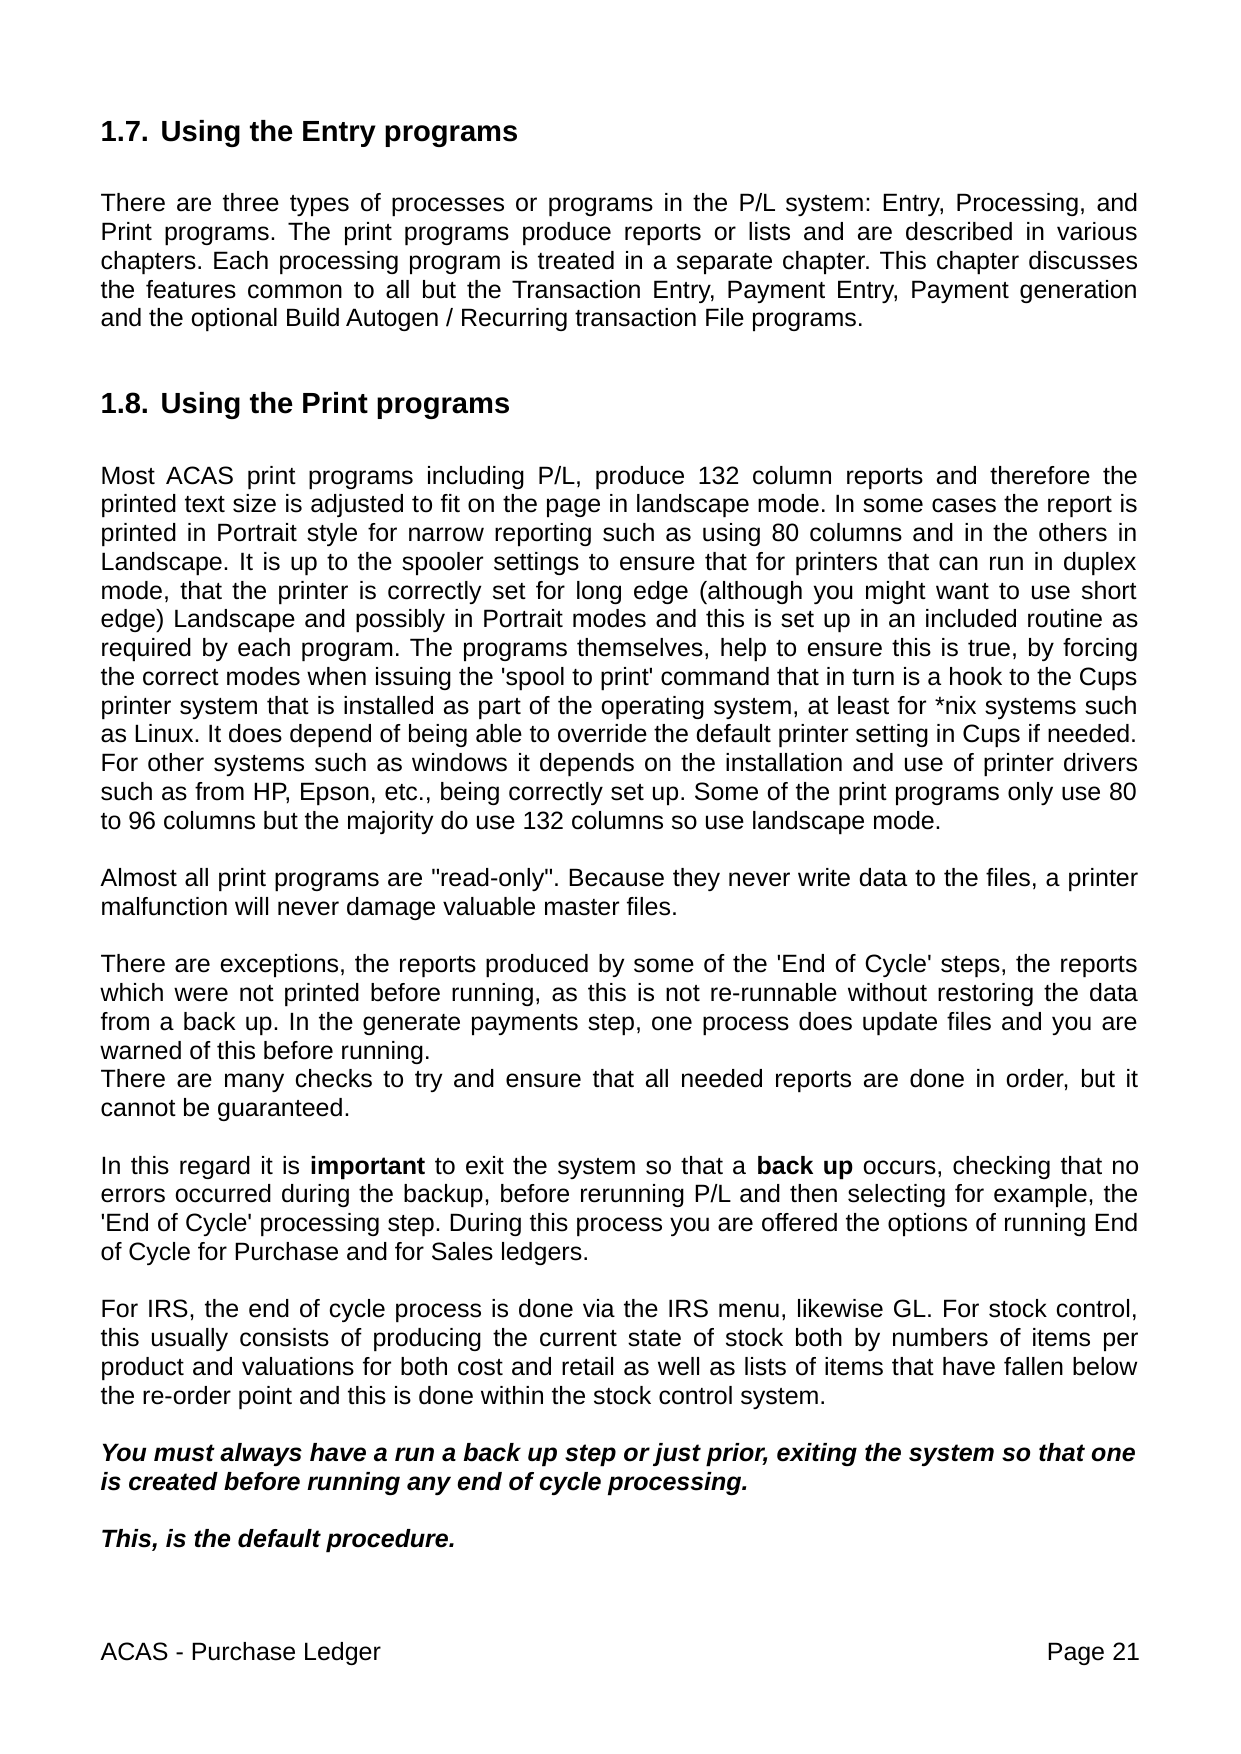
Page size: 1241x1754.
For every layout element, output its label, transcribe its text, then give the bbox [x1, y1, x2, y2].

text There are three types of processes or programs in the P/L system: Entry, Processing, and Print programs. The print programs produce reports or lists and are described in various chapters. Each processing program is treated in a separate chapter. This chapter discusses the features common to all but the Transaction Entry, Payment Entry, Payment generation and the optional Build Autogen / Recurring transaction File programs. [100, 188, 1140, 332]
subtitle Using the Print programs [100, 386, 1140, 419]
text Most ACAS print programs including P/L, produce 132 column reports and therefore the printed text size is adjusted to fit on the page in landscape mode. In some cases the report is printed in Portrait style for narrow reporting such as using 80 columns and in the others in Landscape. It is up to the spooler settings to ensure that for printers that can run in duplex mode, that the printer is correctly set for long edge (although you might want to use short edge) Landscape and possibly in Portrait modes and this is set up in an included routine as required by each program. The programs themselves, help to ensure this is true, by forcing the correct modes when issuing the 'spool to print' command that in turn is a hook to the Cups printer system that is installed as part of the operating system, at least for *nix systems such as Linux. It does depend of being able to override the default printer setting in Cups if needed. For other systems such as windows it depends on the installation and use of printer drivers such as from HP, Epson, etc., being correctly set up. Some of the print programs only use 80 to 96 columns but the majority do use 132 columns so use landscape mode. [100, 461, 1140, 834]
text For IRS, the end of cycle process is done via the IRS menu, likewise GL. For stock control, this usually consists of producing the current state of stock both by numbers of items per product and valuations for both cost and retail as well as lists of items that have fallen below the re-order point and this is done within the stock control system. [100, 1294, 1140, 1409]
text There are exceptions, the reports produced by some of the 'End of Cycle' steps, the reports which were not printed before running, as this is not re-runnable without restoring the data from a back up. In the generate payments step, one process does update files and you are warned of this before running. [100, 949, 1140, 1064]
text This, is the default procedure. [100, 1524, 1140, 1553]
text There are many checks to try and ensure that all needed reports are done in order, but it cannot be guaranteed. [100, 1064, 1140, 1122]
text In this regard it is important to exit the system so that a back up occurs, checking that no errors occurred during the backup, before rerunning P/L and then selecting for example, the 'End of Cycle' processing step. During this process you are offered the options of running End of Cycle for Purchase and for Sales ledgers. [100, 1151, 1140, 1266]
text Almost all print programs are "read-only". Because they never write data to the files, a printer malfunction will never damage valuable master files. [100, 863, 1140, 921]
text You must always have a run a back up step or just prior, exiting the system so that one is created before running any end of cycle processing. [100, 1438, 1140, 1496]
subtitle Using the Entry programs [100, 113, 1140, 147]
